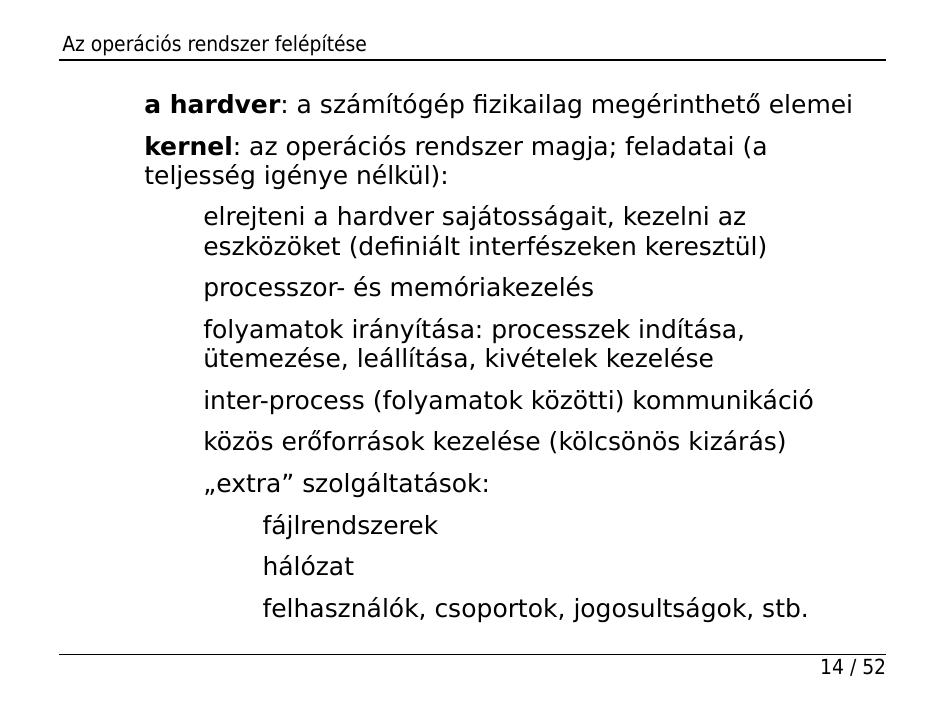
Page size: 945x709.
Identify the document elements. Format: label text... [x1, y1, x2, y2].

list hálózat [236, 553, 886, 582]
list „extra” szolgáltatások: [177, 469, 886, 498]
list elrejteni a hardver sajátosságait, kezelni az eszközöket (definiált interfészeken keresztül) [177, 203, 886, 261]
list processzor- és memóriakezelés [177, 273, 886, 303]
list közös erőforrások kezelése (kölcsönös kizárás) [177, 428, 886, 457]
list felhasználók, csoportok, jogosultságok, stb. [236, 594, 886, 623]
list inter-process (folyamatok közötti) kommunikáció [177, 386, 886, 415]
list kernel: az operációs rendszer magja; feladatai (a teljesség igénye nélkül): [118, 132, 886, 190]
list a hardver: a számítógép fizikailag megérinthető elemei [118, 90, 886, 119]
list folyamatok irányítása: processzek indítása, ütemezése, leállítása, kivételek kezelése [177, 315, 886, 373]
list fájlrendszerek [236, 511, 886, 540]
